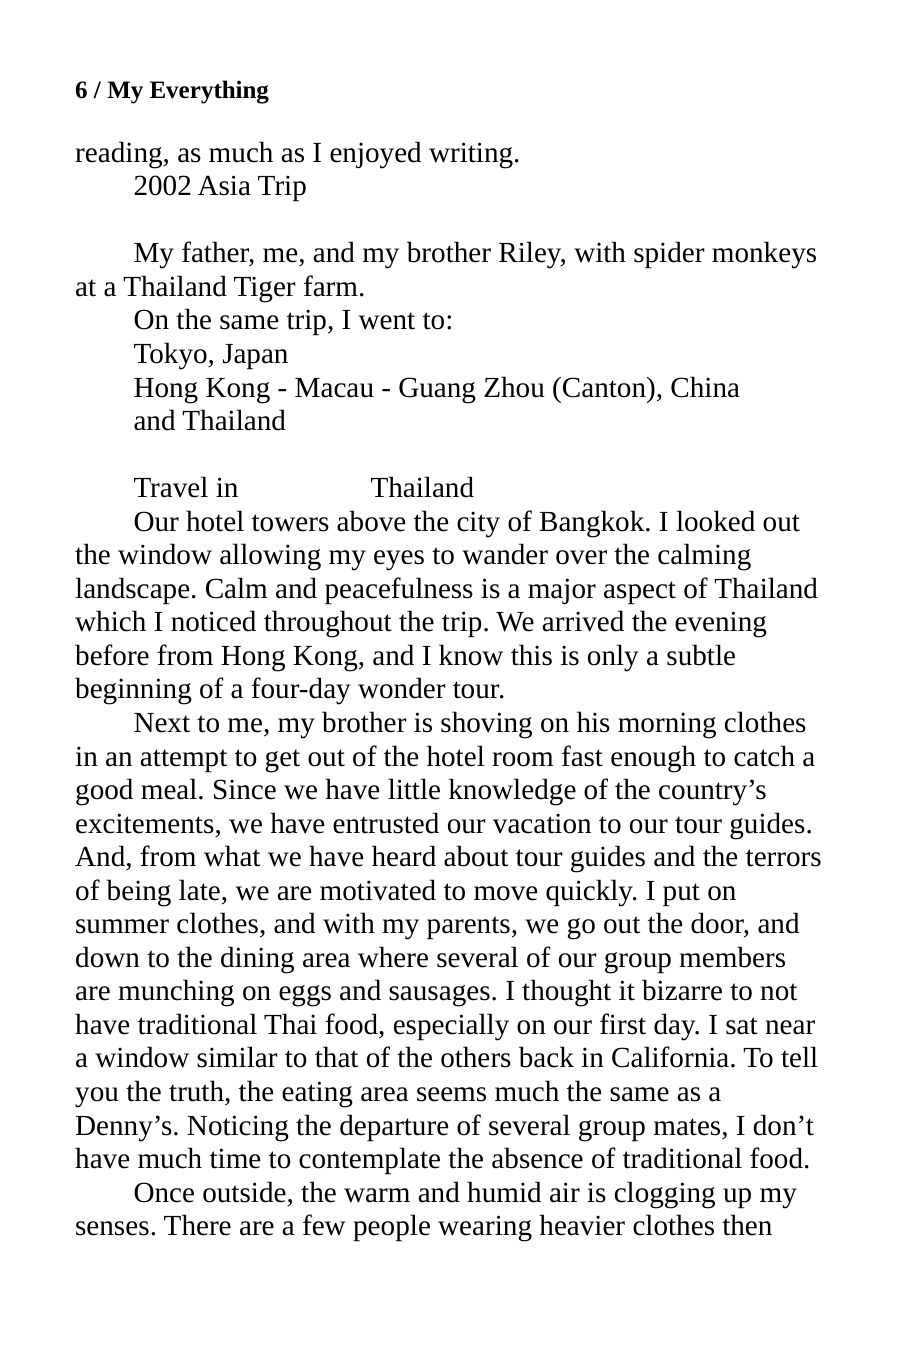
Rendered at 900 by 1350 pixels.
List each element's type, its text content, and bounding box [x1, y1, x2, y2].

text Our hotel towers above the city of Bangkok. I looked out the window allowing my eyes to wander over the calming landscape. Calm and peacefulness is a major aspect of Thailand which I noticed throughout the trip. We arrived the evening before from Hong Kong, and I know this is only a subtle beginning of a four-day wonder tour. [75, 504, 825, 705]
text reading, as much as I enjoyed writing. [75, 135, 825, 168]
text My father, me, and my brother Riley, with spider monkeys at a Thailand Tiger farm. [75, 236, 825, 303]
text Next to me, my brother is shoving on his morning clothes in an attempt to get out of the hotel room fast enough to catch a good meal. Since we have little knowledge of the country’s excitements, we have entrusted our vacation to our tour guides. And, from what we have heard about tour guides and the terrors of being late, we are motivated to move quickly. I put on summer clothes, and with my parents, we go out the door, and down to the dining area where several of our group members are munching on eggs and sausages. I thought it bizarre to not have traditional Thai food, especially on our first day. I sat near a window similar to that of the others back in California. To tell you the truth, the eating area seems much the same as a Denny’s. Noticing the departure of several group mates, I don’t have much time to contemplate the absence of traditional food. [75, 705, 825, 1175]
text Tokyo, Japan [75, 336, 825, 370]
text Hong Kong - Macau - Guang Zhou (Canton), China [75, 370, 825, 403]
text and Thailand [75, 403, 825, 437]
text Once outside, the warm and humid air is clogging up my senses. There are a few people wearing heavier clothes then [75, 1175, 825, 1242]
text 2002 Asia Trip [75, 168, 825, 202]
text Travel in Thailand [75, 470, 825, 504]
text On the same trip, I went to: [75, 303, 825, 336]
